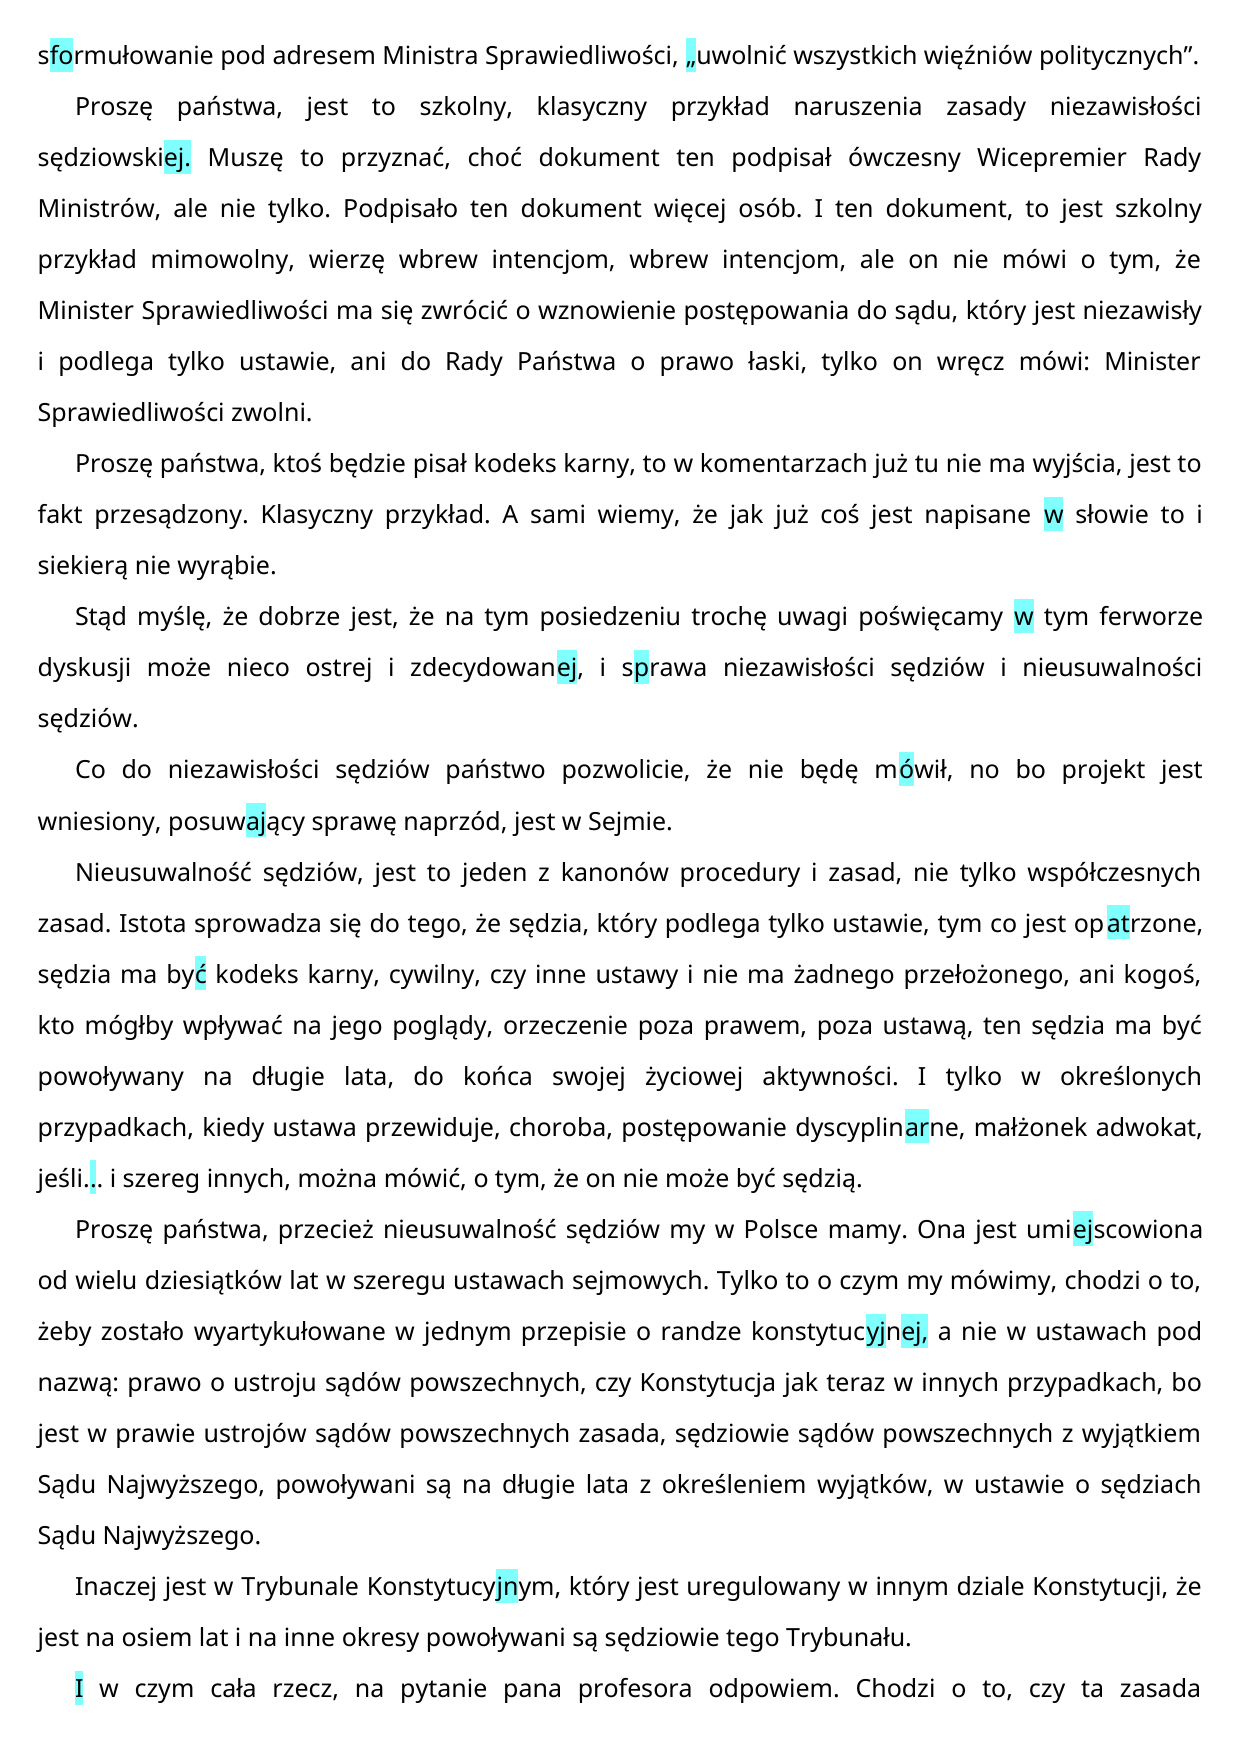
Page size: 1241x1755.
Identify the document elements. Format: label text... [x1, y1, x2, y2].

text Proszę państwa, przecież nieusuwalność sędziów my w Polsce mamy. Ona jest umiejscowiona od wielu dziesiątków lat w szeregu ustawach sejmowych. Tylko to o czym my mówimy, chodzi o to, żeby zostało wyartykułowane w jednym przepisie o randze konstytucyjnej, a nie w ustawach pod nazwą: prawo o ustroju sądów powszechnych, czy Konstytucja jak teraz w innych przypadkach, bo jest w prawie ustrojów sądów powszechnych zasada, sędziowie sądów powszechnych z wyjątkiem Sądu Najwyższego, powoływani są na długie lata z określeniem wyjątków, w ustawie o sędziach Sądu Najwyższego. [37, 1211, 1203, 1552]
text sformułowanie pod adresem Ministra Sprawiedliwości, „uwolnić wszystkich więźniów politycznych”. [37, 37, 1203, 72]
text Co do niezawisłości sędziów państwo pozwolicie, że nie będę mówił, no bo projekt jest wniesiony, posuwający sprawę naprzód, jest w Sejmie. [37, 752, 1203, 837]
text Proszę państwa, jest to szkolny, klasyczny przykład naruszenia zasady niezawisłości sędziowskiej. Muszę to przyznać, choć dokument ten podpisał ówczesny Wicepremier Rady Ministrów, ale nie tylko. Podpisało ten dokument więcej osób. I ten dokument, to jest szkolny przykład mimowolny, wierzę wbrew intencjom, wbrew intencjom, ale on nie mówi o tym, że Minister Sprawiedliwości ma się zwrócić o wznowienie postępowania do sądu, który jest niezawisły i podlega tylko ustawie, ani do Rady Państwa o prawo łaski, tylko on wręcz mówi: Minister Sprawiedliwości zwolni. [37, 88, 1203, 429]
text Inaczej jest w Trybunale Konstytucyjnym, który jest uregulowany w innym dziale Konstytucji, że jest na osiem lat i na inne okresy powoływani są sędziowie tego Trybunału. [37, 1569, 1203, 1654]
text Proszę państwa, ktoś będzie pisał kodeks karny, to w komentarzach już tu nie ma wyjścia, jest to fakt przesądzony. Klasyczny przykład. A sami wiemy, że jak już coś jest napisane w słowie to i siekierą nie wyrąbie. [37, 446, 1203, 582]
text Stąd myślę, że dobrze jest, że na tym posiedzeniu trochę uwagi poświęcamy w tym ferworze dyskusji może nieco ostrej i zdecydowanej, i sprawa niezawisłości sędziów i nieusuwalności sędziów. [37, 599, 1203, 735]
text Nieusuwalność sędziów, jest to jeden z kanonów procedury i zasad, nie tylko współczesnych zasad. Istota sprowadza się do tego, że sędzia, który podlega tylko ustawie, tym co jest opatrzone, sędzia ma być kodeks karny, cywilny, czy inne ustawy i nie ma żadnego przełożonego, ani kogoś, kto mógłby wpływać na jego poglądy, orzeczenie poza prawem, poza ustawą, ten sędzia ma być powoływany na długie lata, do końca swojej życiowej aktywności. I tylko w określonych przypadkach, kiedy ustawa przewiduje, choroba, postępowanie dyscyplinarne, małżonek adwokat, jeśli... i szereg innych, można mówić, o tym, że on nie może być sędzią. [37, 854, 1203, 1194]
text I w czym cała rzecz, na pytanie pana profesora odpowiem. Chodzi o to, czy ta zasada [37, 1671, 1203, 1705]
